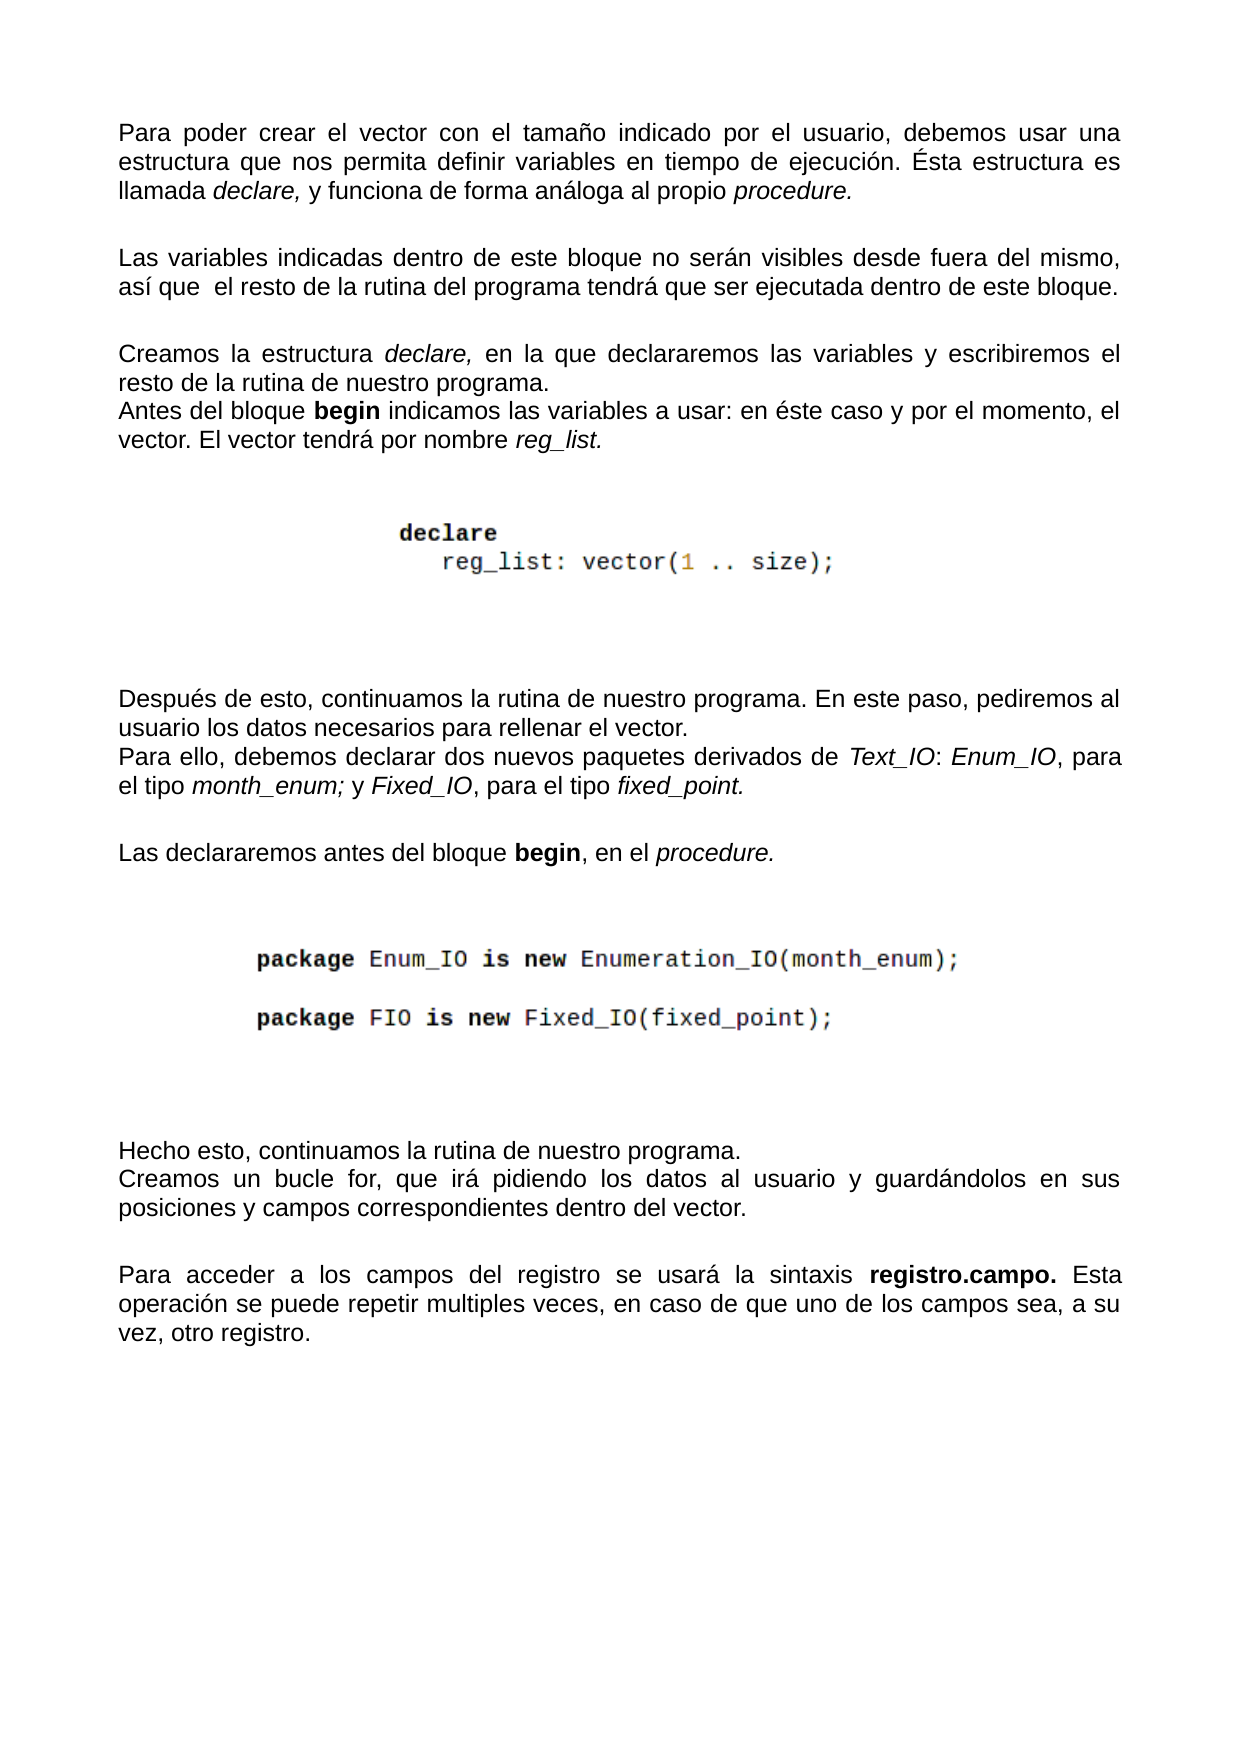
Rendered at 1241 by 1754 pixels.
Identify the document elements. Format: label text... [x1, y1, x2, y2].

text Para ello, debemos declarar dos nuevos paquetes derivados de Text_IO: Enum_IO, para el tipo month_enum; y Fixed_IO, para el tipo fixed_point. [118, 742, 1122, 799]
text Creamos la estructura declare, en la que declararemos las variables y escribiremos el resto de la rutina de nuestro programa. [118, 339, 1122, 396]
text Para acceder a los campos del registro se usará la sintaxis registro.campo. Esta operación se puede repetir multiples veces, en caso de que uno de los campos sea, a su vez, otro registro. [118, 1260, 1122, 1347]
text Las declararemos antes del bloque begin, en el procedure. [118, 838, 1122, 867]
text Para poder crear el vector con el tamaño indicado por el usuario, debemos usar una estructura que nos permita definir variables en tiempo de ejecución. Ésta estructura es llamada declare, y funciona de forma análoga al propio procedure. [118, 118, 1122, 204]
picture [249, 1005, 877, 1048]
text Antes del bloque begin indicamos las variables a usar: en éste caso y por el momento, el vector. El vector tendrá por nombre reg_list. [118, 396, 1122, 454]
picture [390, 503, 869, 579]
picture [249, 943, 991, 986]
text Después de esto, continuamos la rutina de nuestro programa. En este paso, pediremos al usuario los datos necesarios para rellenar el vector. [118, 684, 1122, 742]
text Las variables indicadas dentro de este bloque no serán visibles desde fuera del mismo, así que el resto de la rutina del programa tendrá que ser ejecutada dentro de este bloque. [118, 243, 1122, 300]
text Hecho esto, continuamos la rutina de nuestro programa. [118, 1136, 1122, 1164]
text Creamos un bucle for, que irá pidiendo los datos al usuario y guardándolos en sus posiciones y campos correspondientes dentro del vector. [118, 1164, 1122, 1222]
